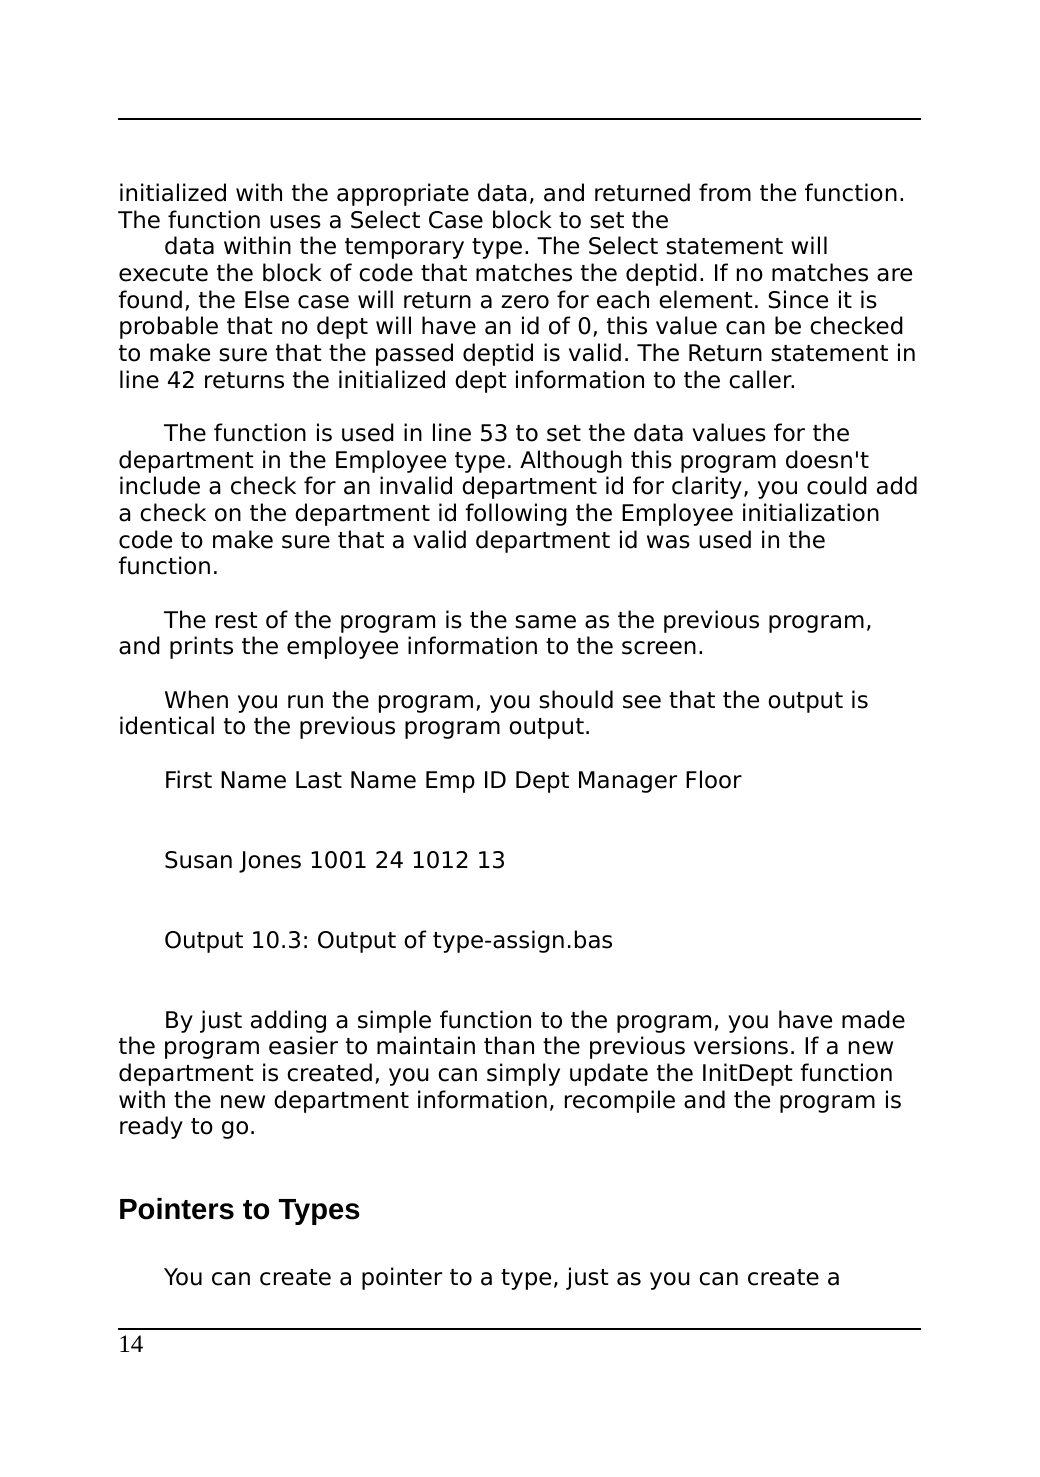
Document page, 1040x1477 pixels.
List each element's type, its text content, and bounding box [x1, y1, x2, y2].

text First Name Last Name Emp ID Dept Manager Floor [118, 767, 921, 793]
text You can create a pointer to a type, just as you can create a [118, 1264, 921, 1291]
text Output 10.3: Output of type-assign.bas [118, 927, 921, 953]
text The rest of the program is the same as the previous program, and prints the employee information to the screen. [118, 607, 921, 660]
text The function is used in line 53 to set the data values for the department in the Employee type. Although this program doesn't include a check for an invalid department id for clarity, you could add a check on the department id following the Employee initialization code to make sure that a valid department id was used in the function. [118, 420, 921, 580]
text data within the temporary type. The Select statement will execute the block of code that matches the deptid. If no matches are found, the Else case will return a zero for each element. Since it is probable that no dept will have an id of 0, this value can be checked to make sure that the passed deptid is valid. The Return statement in line 42 returns the initialized dept information to the caller. [118, 233, 921, 393]
text initialized with the appropriate data, and returned from the function. The function uses a Select Case block to set the [118, 180, 921, 233]
text Susan Jones 1001 24 1012 13 [118, 847, 921, 873]
text When you run the program, you should see that the output is identical to the previous program output. [118, 687, 921, 740]
subtitle Pointers to Types [118, 1192, 921, 1225]
text By just adding a simple function to the program, you have made the program easier to maintain than the previous versions. If a new department is created, you can simply update the InitDept function with the new department information, recompile and the program is ready to go. [118, 1007, 921, 1140]
